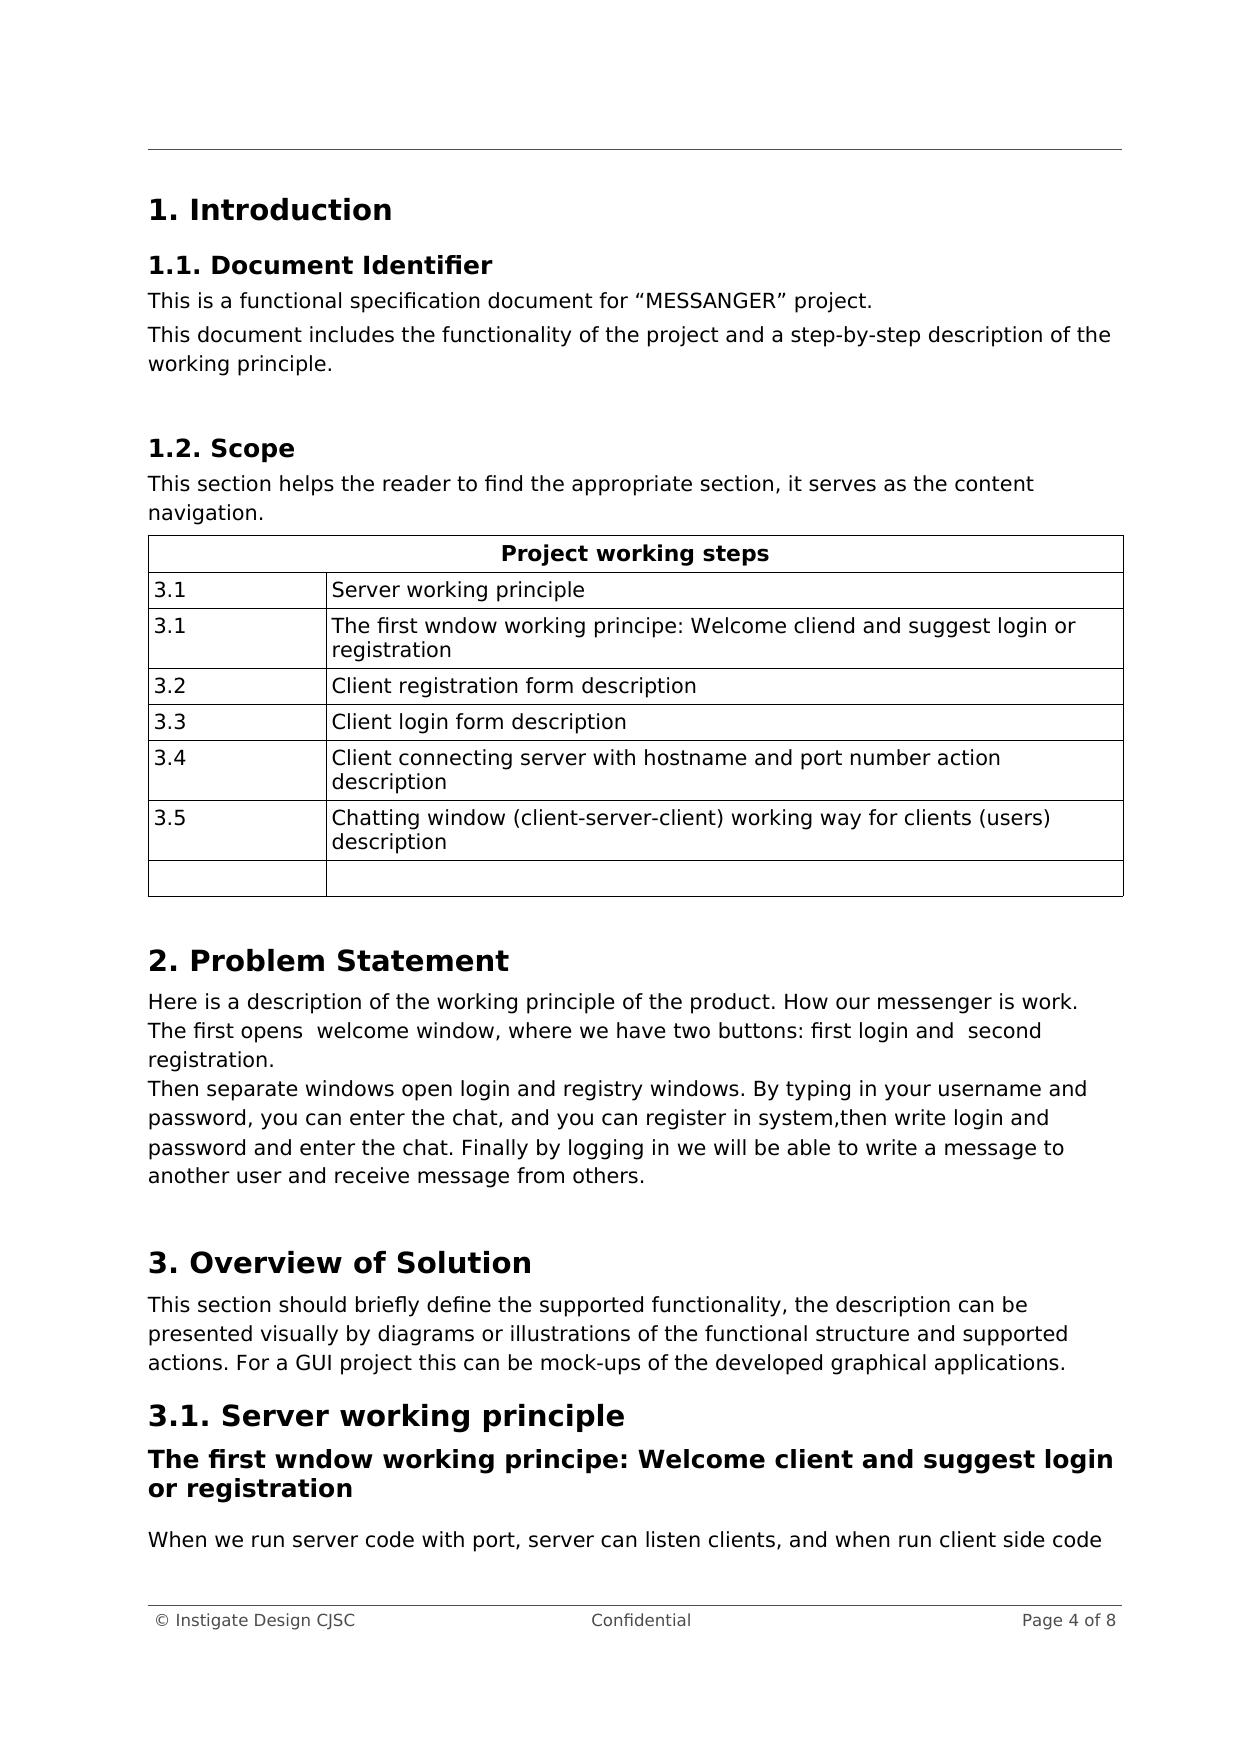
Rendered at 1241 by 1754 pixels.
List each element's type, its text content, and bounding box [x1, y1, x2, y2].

subtitle Scope [148, 434, 1122, 463]
table_header Project working steps [149, 536, 1123, 572]
table_cell 3.1 [149, 573, 326, 608]
text This section helps the reader to find the appropriate section, it serves as the content navigation. [148, 472, 1122, 526]
table_cell [327, 861, 1123, 896]
subtitle Document Identifier [148, 251, 1122, 280]
text This document includes the functionality of the project and a step-by-step description of the working principle. [148, 323, 1122, 376]
subtitle Introduction [148, 194, 1122, 228]
text When we run server code with port, server can listen clients, and when run client side code [148, 1528, 1122, 1552]
table_cell 3.2 [149, 669, 326, 704]
table_cell The first wndow working principe: Welcome cliend and suggest login or registration [327, 609, 1123, 668]
table_cell 3.5 [149, 801, 326, 860]
subtitle 3.1. Server working principle [148, 1399, 1122, 1433]
subtitle Overview of Solution [148, 1247, 1122, 1281]
table_cell Server working principle [327, 573, 1123, 608]
table_cell Client connecting server with hostname and port number action description [327, 741, 1123, 800]
text Here is a description of the working principle of the product. How our messenger is work. The first opens welcome window, where we have two buttons: first login and second registration. Then separate windows open login and registry windows. By typing in your username and password, you can enter the chat, and you can register in system,then write login and password and enter the chat. Finally by logging in we will be able to write a message to another user and receive message from others. [148, 990, 1122, 1189]
text This is a functional specification document for “MESSANGER” project. [148, 289, 1122, 313]
table_cell Client login form description [327, 705, 1123, 740]
table_cell Client registration form description [327, 669, 1123, 704]
table_cell 3.1 [149, 609, 326, 668]
table_cell [149, 861, 326, 896]
text The first wndow working principe: Welcome client and suggest login or registration [148, 1445, 1122, 1503]
table_cell 3.3 [149, 705, 326, 740]
subtitle Problem Statement [148, 944, 1122, 978]
text This section should briefly define the supported functionality, the description can be presented visually by diagrams or illustrations of the functional structure and supported actions. For a GUI project this can be mock-ups of the developed graphical applications. [148, 1293, 1122, 1375]
table_cell Chatting window (client-server-client) working way for clients (users) description [327, 801, 1123, 860]
table_cell 3.4 [149, 741, 326, 800]
